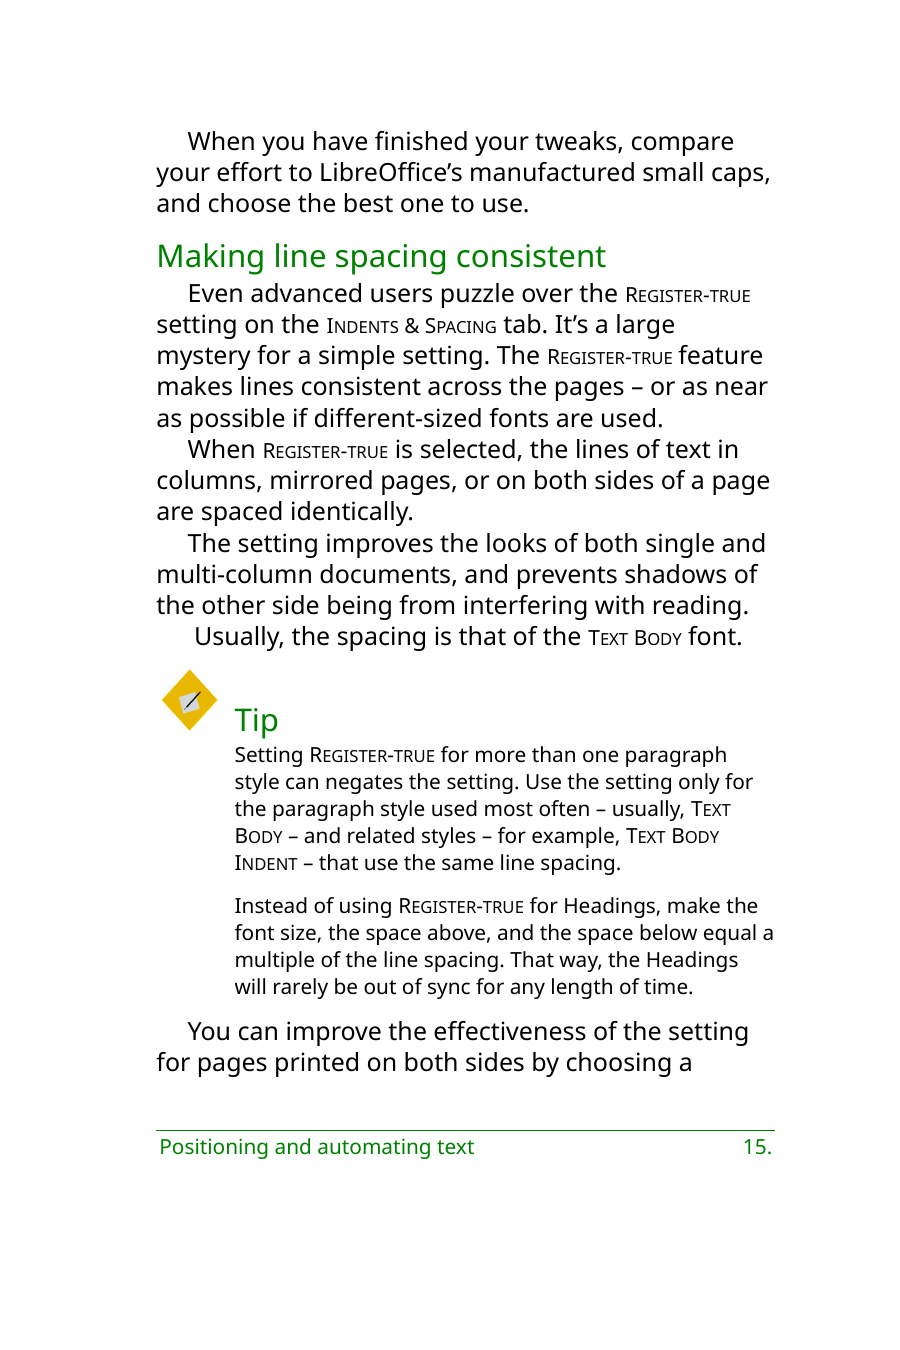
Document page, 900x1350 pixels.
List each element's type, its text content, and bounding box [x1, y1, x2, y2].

text The setting improves the looks of both single and multi-column documents, and prevents shadows of the other side being from interfering with reading. [156, 527, 775, 621]
list Tip [156, 668, 775, 740]
subtitle Making line spacing consistent [156, 234, 775, 277]
text Even advanced users puzzle over the Register-true setting on the Indents & Spacing tab. It’s a large mystery for a simple setting. The Register-true feature makes lines consistent across the pages – or as near as possible if different-sized fonts are used. [156, 277, 775, 433]
text Setting Register-true for more than one paragraph style can negates the setting. Use the setting only for the paragraph style used most often – usually, Text Body – and related styles – for example, Text Body Indent – that use the same line spacing. [234, 740, 775, 876]
text When Register-true is selected, the lines of text in columns, mirrored pages, or on both sides of a page are spaced identically. [156, 433, 775, 527]
text You can improve the effectiveness of the setting for pages printed on both sides by choosing a [156, 1015, 775, 1078]
picture [157, 668, 220, 732]
text Usually, the spacing is that of the Text Body font. [156, 621, 775, 652]
text When you have finished your tweaks, compare your effort to LibreOffice’s manufactured small caps, and choose the best one to use. [156, 125, 775, 219]
text Instead of using Register-true for Headings, make the font size, the space above, and the space below equal a multiple of the line spacing. That way, the Headings will rarely be out of sync for any length of time. [234, 891, 775, 1000]
